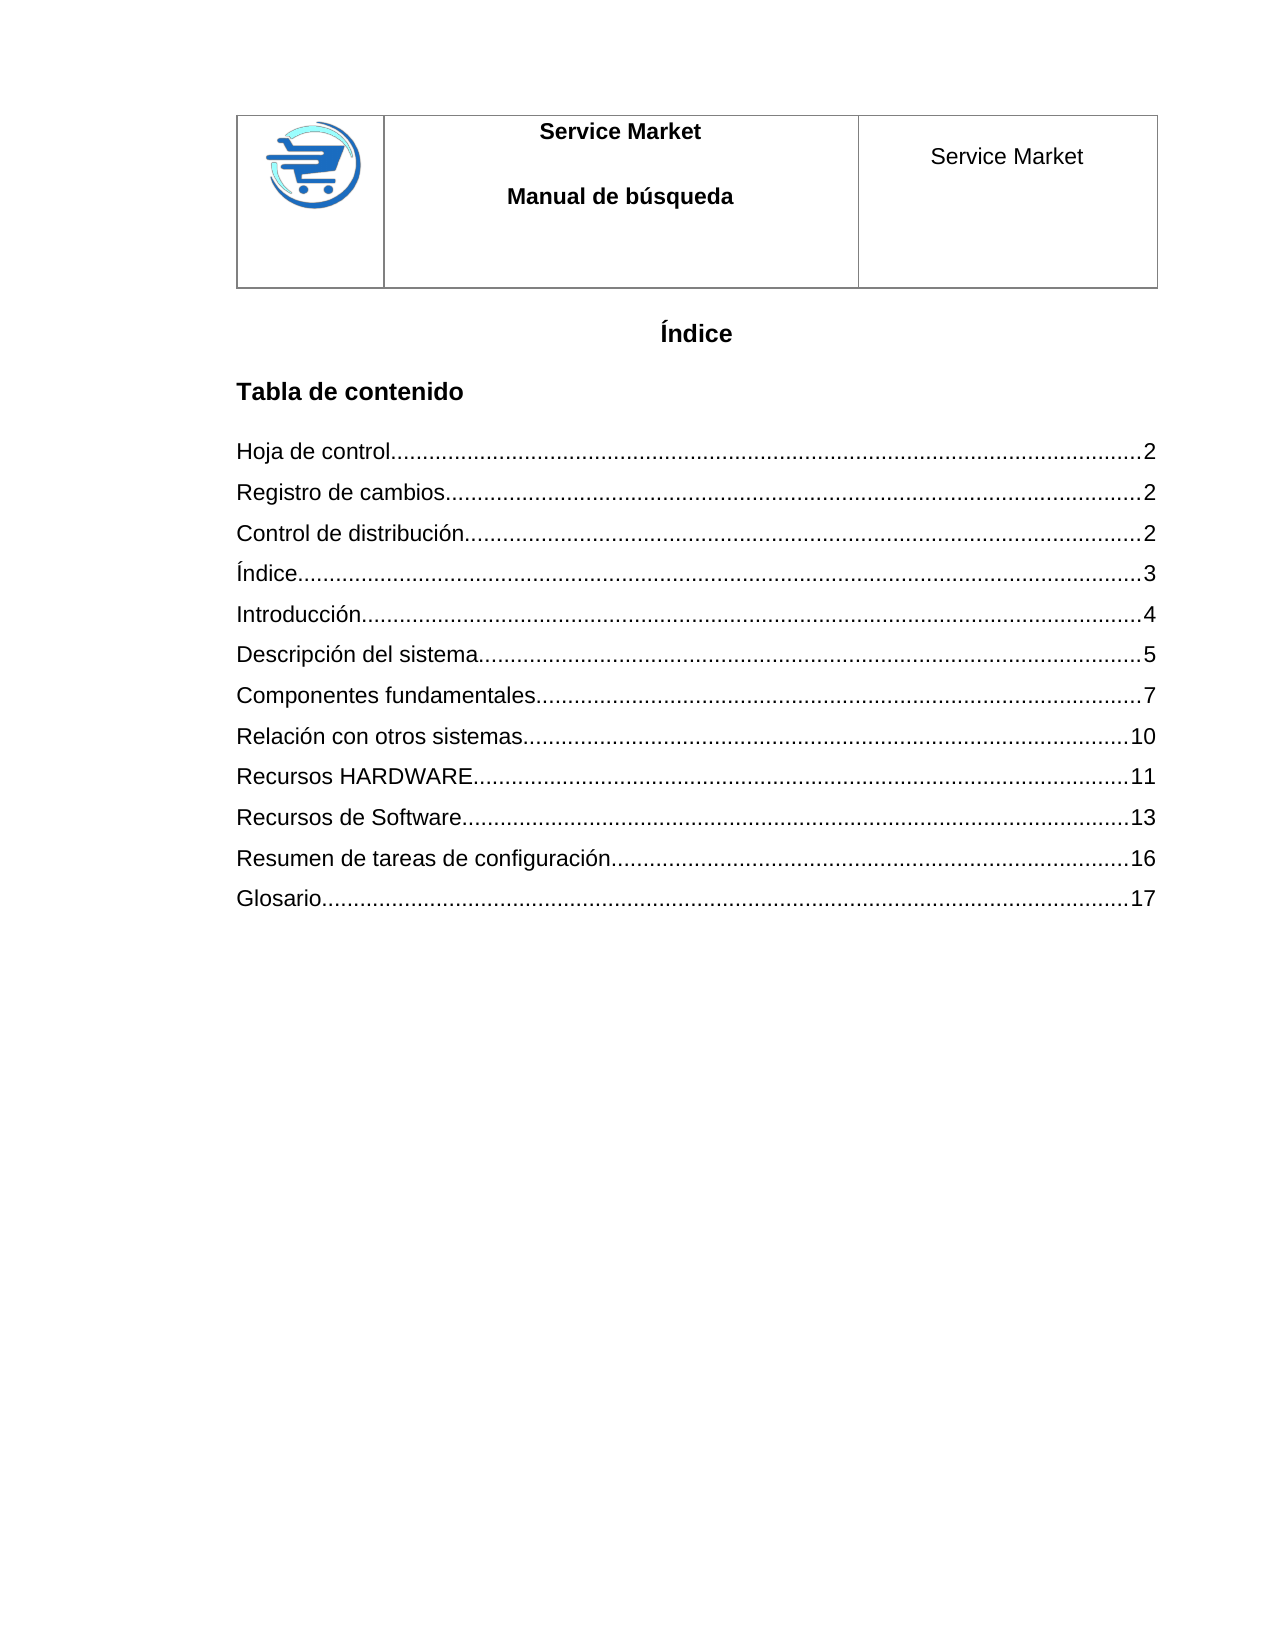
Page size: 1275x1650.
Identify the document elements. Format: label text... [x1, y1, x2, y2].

text Componentes fundamentales 7 [236, 682, 1157, 708]
text Índice 3 [236, 560, 1157, 587]
text Control de distribución 2 [236, 519, 1157, 546]
text Relación con otros sistemas 10 [236, 723, 1157, 749]
picture [261, 118, 365, 211]
text Descripción del sistema 5 [236, 641, 1157, 668]
text Hoja de control 2 [236, 438, 1157, 465]
text Glosario 17 [236, 885, 1157, 912]
subtitle Índice [236, 319, 1157, 348]
subtitle Tabla de contenido [236, 377, 1157, 406]
text Introducción 4 [236, 601, 1157, 627]
text Registro de cambios 2 [236, 479, 1157, 505]
text Recursos HARDWARE 11 [236, 763, 1157, 790]
text Recursos de Software 13 [236, 804, 1157, 830]
text Resumen de tareas de configuración 16 [236, 844, 1157, 871]
